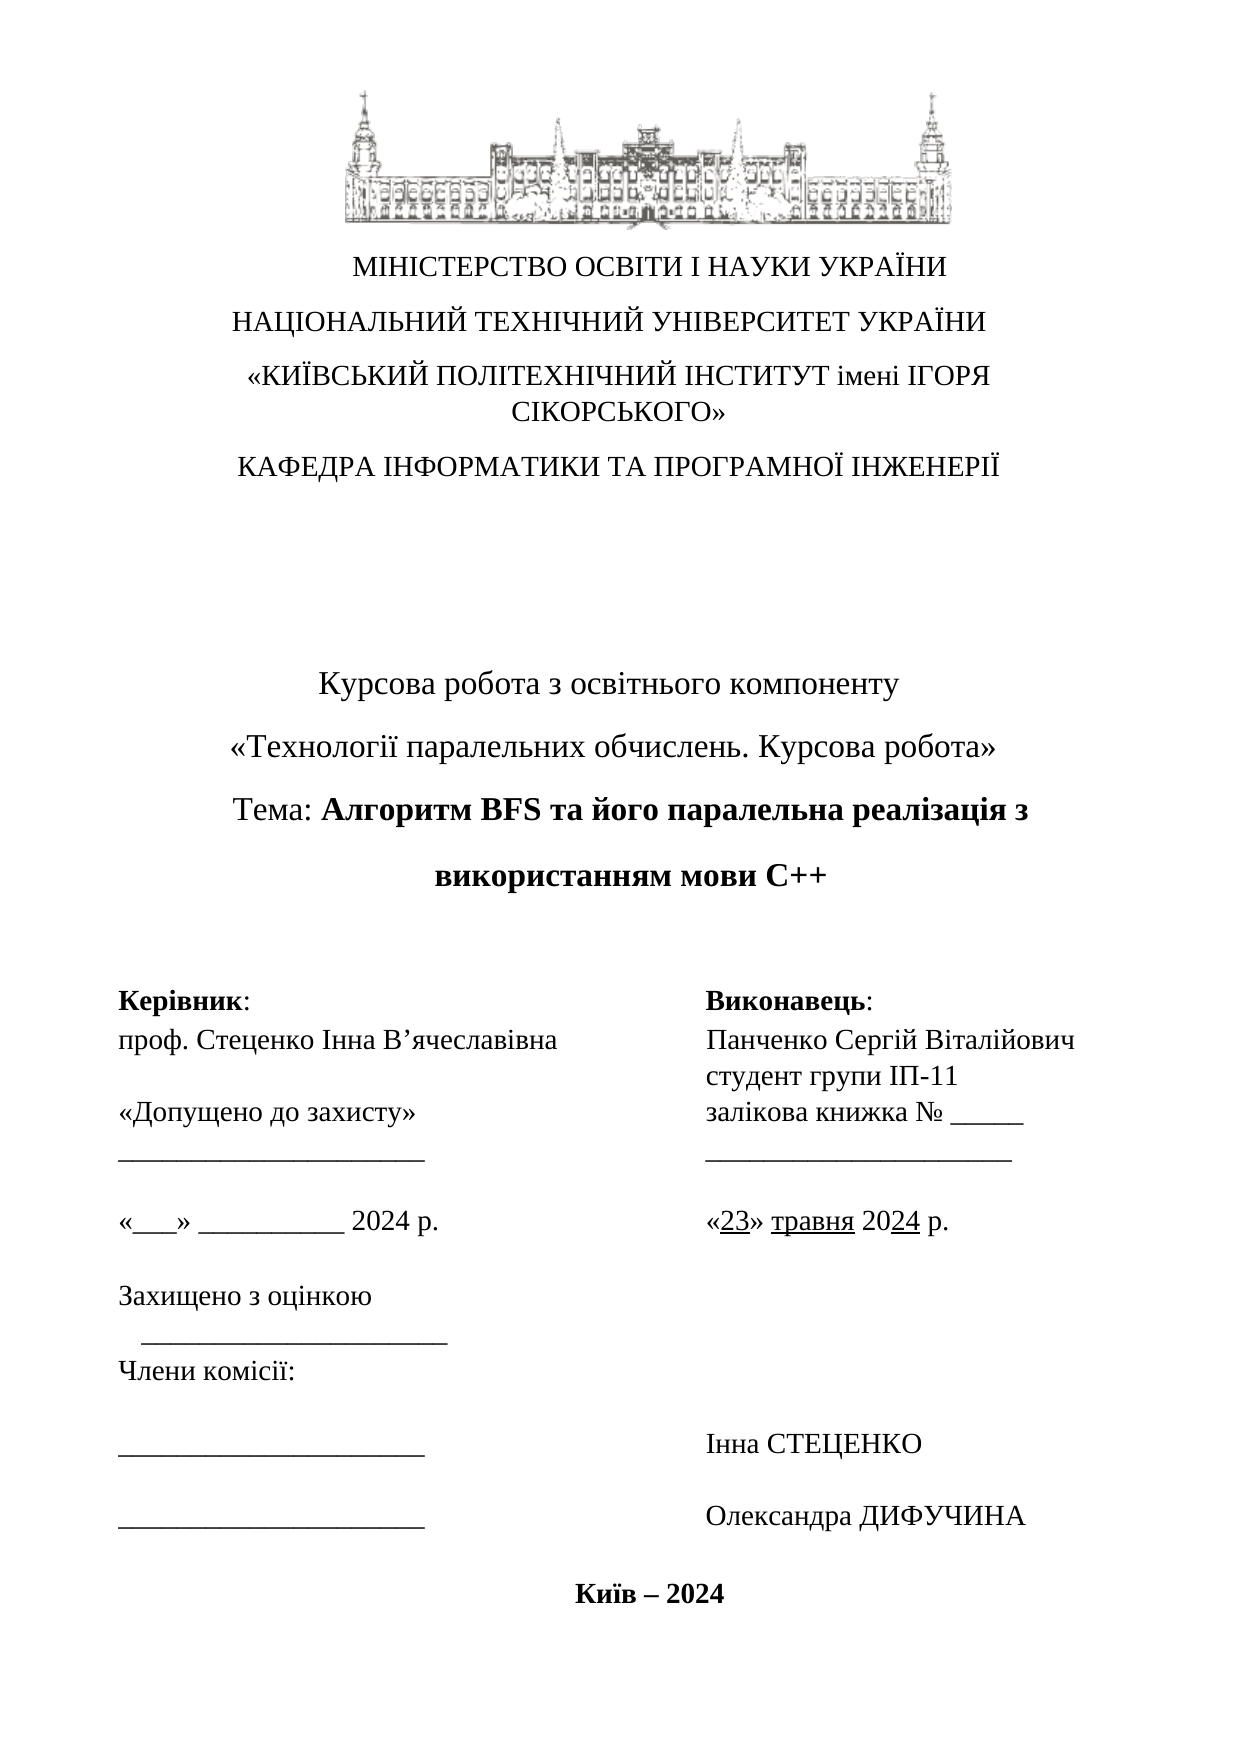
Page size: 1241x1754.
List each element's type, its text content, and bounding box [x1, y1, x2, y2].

text «Допущено до захисту» залікова книжка № _____ [118, 1094, 1181, 1128]
picture [344, 88, 956, 233]
text «КИЇВСЬКИЙ ПОЛІТЕХНІЧНИЙ ІНСТИТУТ імені ІГОРЯ СІКОРСЬКОГО» [137, 358, 1101, 428]
text _____________________ _____________________ [118, 1131, 1181, 1164]
text _____________________ Олександра ДИФУЧИНА [118, 1498, 1181, 1532]
text _____________________ [141, 1314, 694, 1348]
text КАФЕДРА ІНФОРМАТИКИ ТА ПРОГРАМНОЇ ІНЖЕНЕРІЇ [137, 449, 1101, 483]
text Керівник: Виконавець: [118, 983, 1181, 1016]
text Курсова робота з освітнього компоненту [118, 663, 1100, 701]
text «Технології паралельних обчислень. Курсова робота» [118, 726, 1100, 764]
text Київ – 2024 [118, 1577, 1181, 1610]
text студент групи ІП-11 [118, 1058, 1181, 1092]
text _____________________ Інна СТЕЦЕНКО [118, 1426, 1181, 1459]
text проф. Стеценко Інна В’ячеславівна Панченко Сергій Віталійович [118, 1022, 1181, 1055]
text Члени комісії: [118, 1353, 1181, 1387]
text МІНІСТЕРСТВО ОСВІТИ І НАУКИ УКРАЇНИ [118, 249, 1181, 283]
text НАЦІОНАЛЬНИЙ ТЕХНІЧНИЙ УНІВЕРСИТЕТ УКРАЇНИ [118, 304, 1100, 337]
text Захищено з оцінкою [118, 1278, 1181, 1312]
text Тема: Алгоритм BFS та його паралельна реалізація з використанням мови С++ [232, 789, 1181, 895]
text «___» __________ 2024 р. «23» травня 2024 р. [118, 1203, 1181, 1237]
